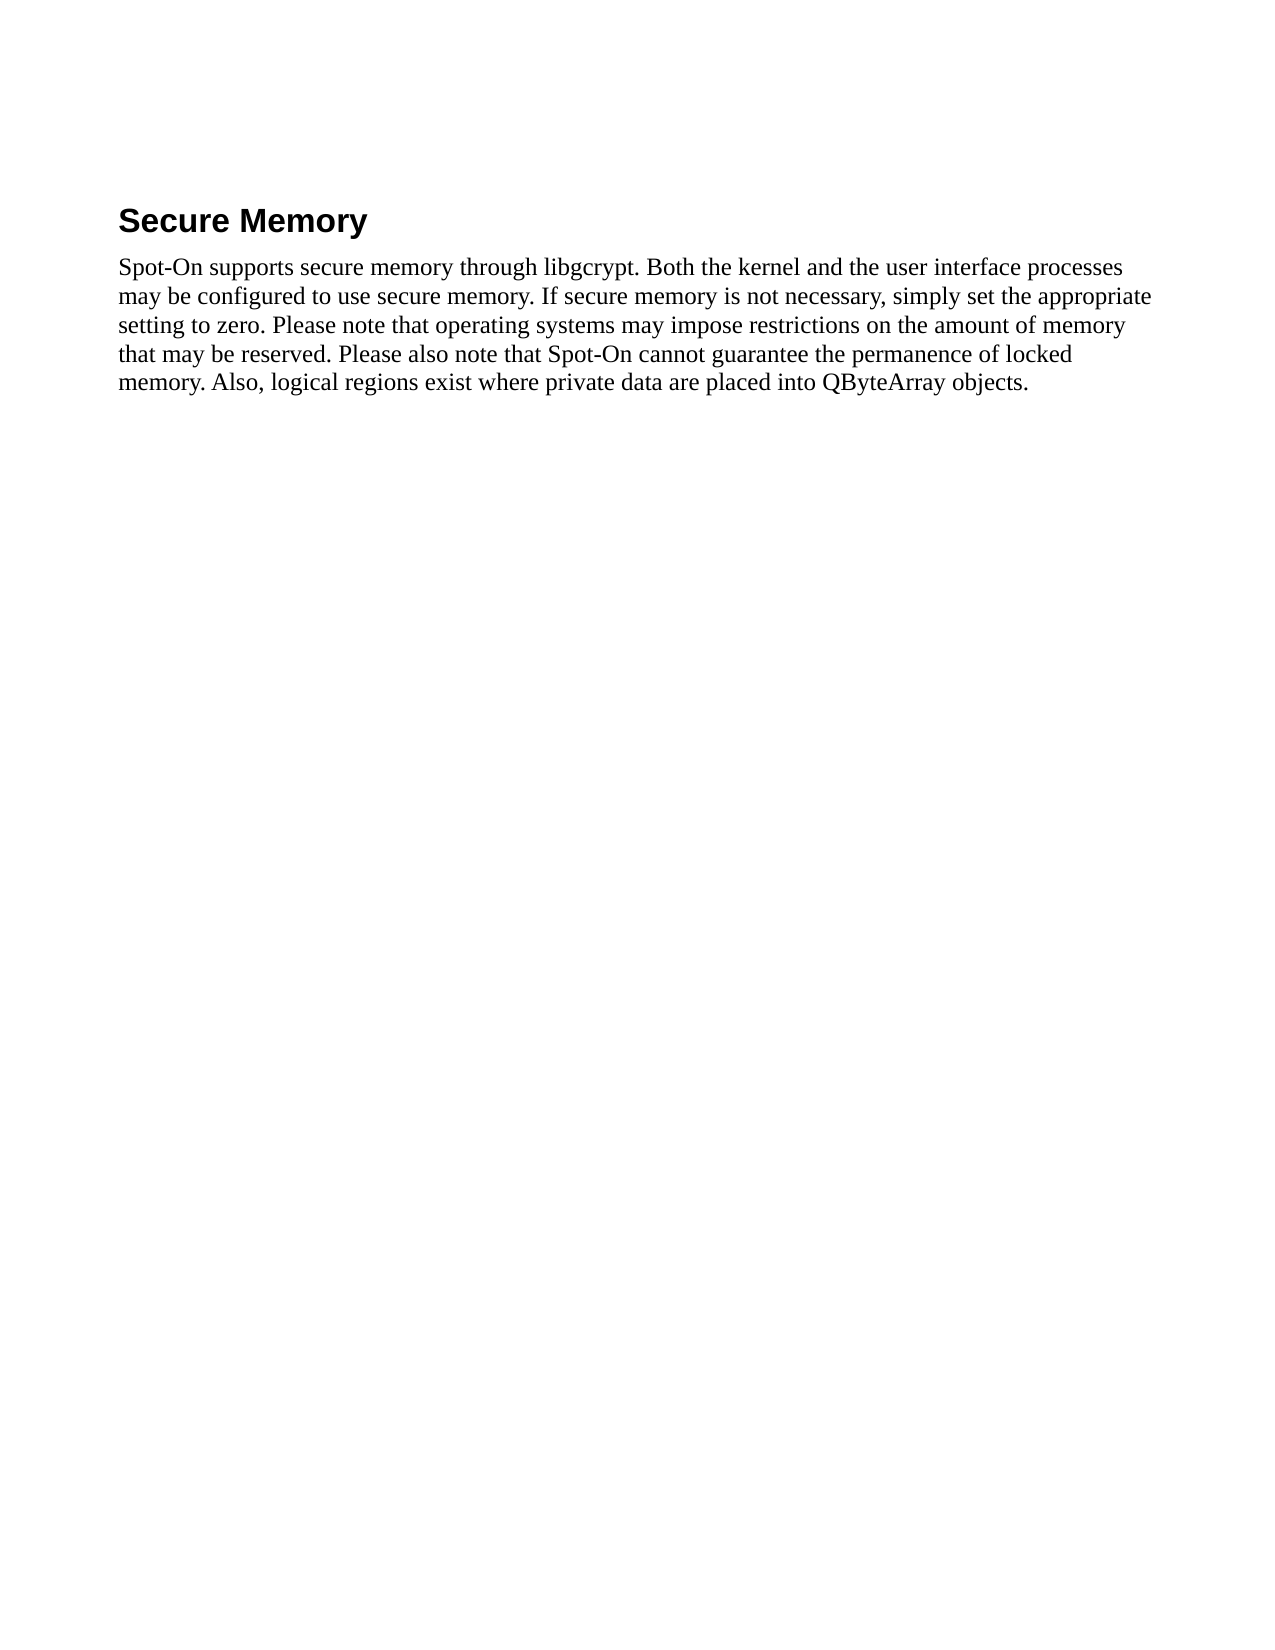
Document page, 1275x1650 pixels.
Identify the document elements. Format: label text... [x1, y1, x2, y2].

subtitle Secure Memory [118, 201, 1157, 240]
text Spot-On supports secure memory through libgcrypt. Both the kernel and the user interface processes may be configured to use secure memory. If secure memory is not necessary, simply set the appropriate setting to zero. Please note that operating systems may impose restrictions on the amount of memory that may be reserved. Please also note that Spot-On cannot guarantee the permanence of locked memory. Also, logical regions exist where private data are placed into QByteArray objects. [118, 252, 1157, 396]
